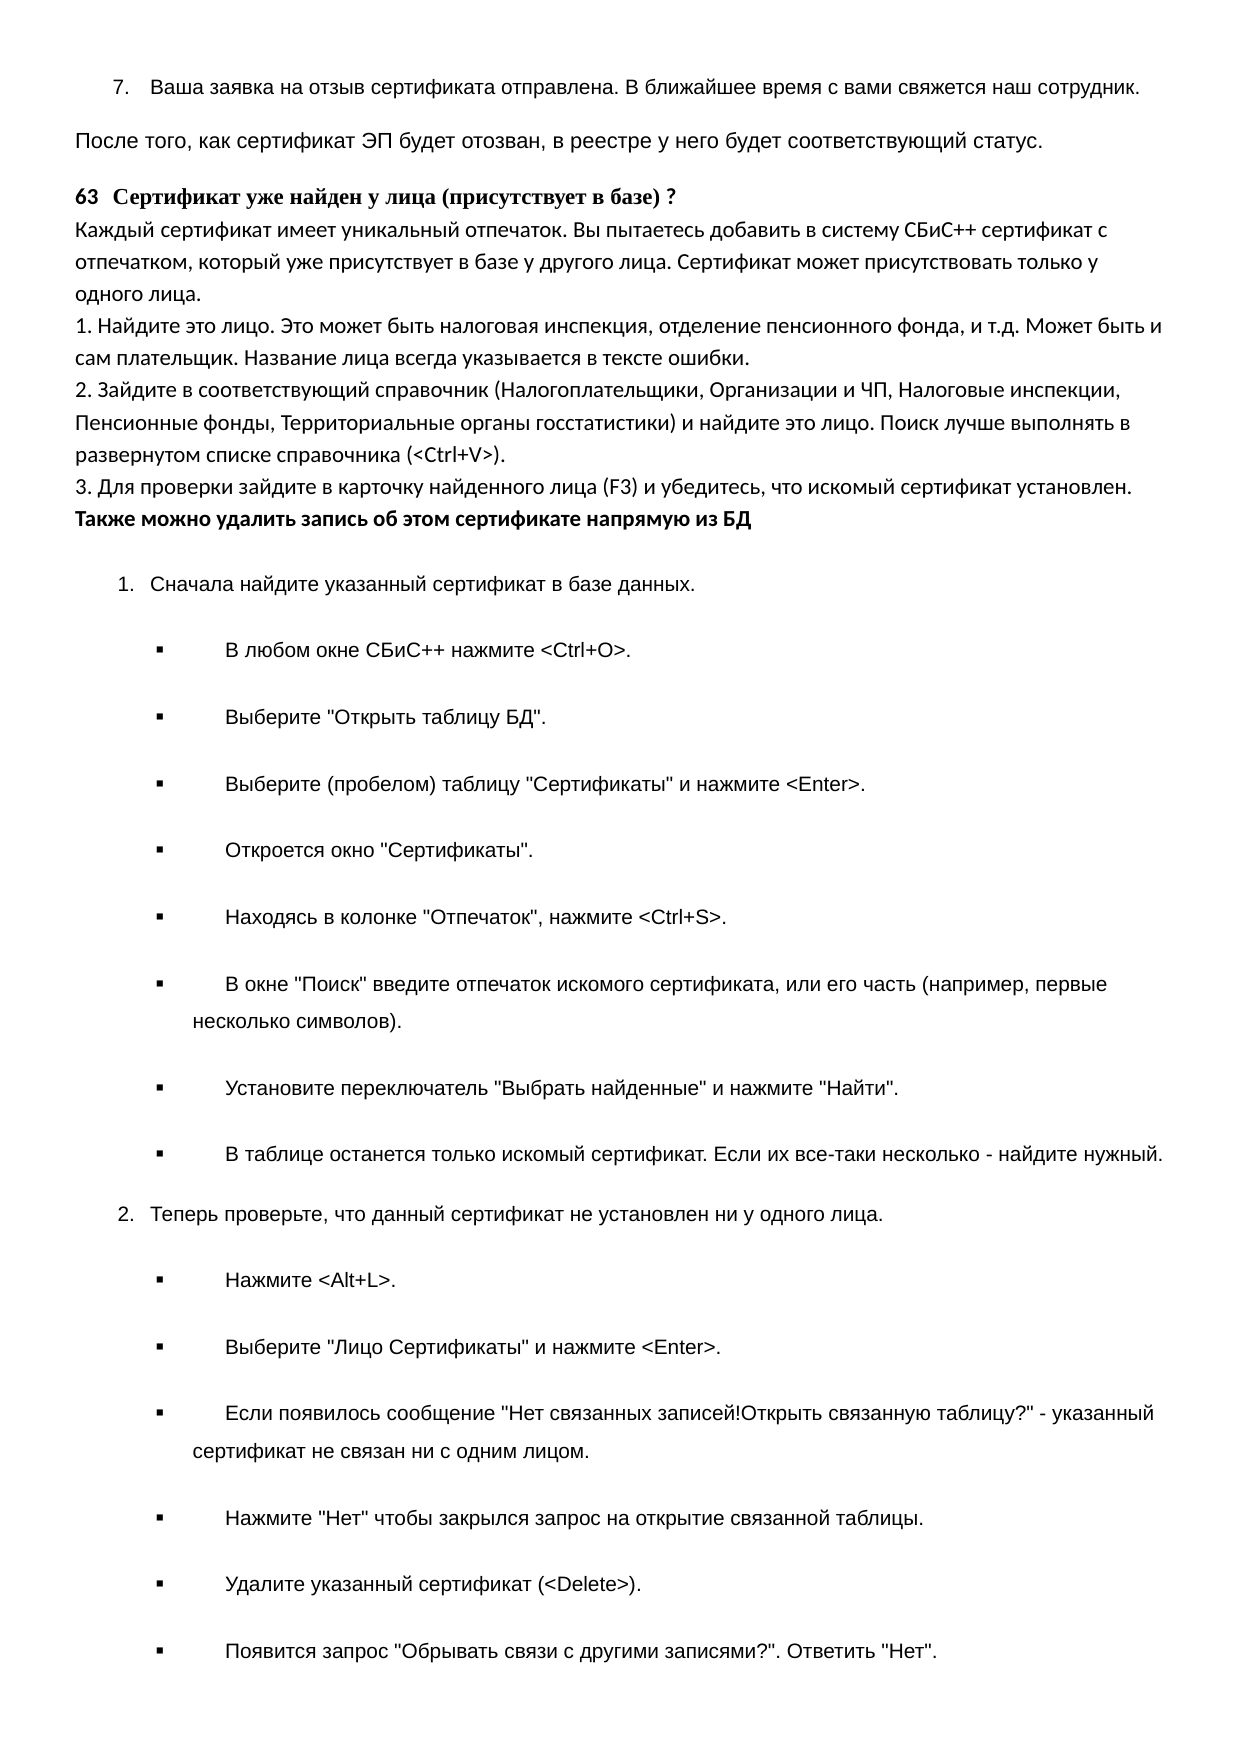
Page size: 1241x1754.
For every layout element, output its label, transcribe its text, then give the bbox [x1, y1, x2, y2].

list Удалите указанный сертификат (<Delete>). [155, 1559, 1165, 1596]
list Нажмите "Нет" чтобы закрылся запрос на открытие связанной таблицы. [155, 1492, 1165, 1529]
text 3. Для проверки зайдите в карточку найденного лица (F3) и убедитесь, что искомый сертификат установлен. [75, 472, 1165, 500]
text 2. Зайдите в соответствующий справочник (Налогоплательщики, Организации и ЧП, Налоговые инспекции, Пенсионные фонды, Территориальные органы госстатистики) и найдите это лицо. Поиск лучше выполнять в развернутом списке справочника (<Ctrl+V>). [75, 376, 1165, 468]
list Выберите (пробелом) таблицу "Сертификаты" и нажмите <Enter>. [155, 758, 1165, 796]
text Каждый сертификат имеет уникальный отпечаток. Вы пытаетесь добавить в систему СБиС++ сертификат с отпечатком, который уже присутствует в базе у другого лица. Сертификат может присутствовать только у одного лица. [75, 215, 1165, 307]
list Установите переключатель "Выбрать найденные" и нажмите "Найти". [155, 1062, 1165, 1100]
text Также можно удалить запись об этом сертификате напрямую из БД [75, 504, 1165, 532]
text 1. Найдите это лицо. Это может быть налоговая инспекция, отделение пенсионного фонда, и т.д. Может быть и сам плательщик. Название лица всегда указывается в тексте ошибки. [75, 311, 1165, 371]
list Сначала найдите указанный сертификат в базе данных. [117, 566, 1165, 596]
list Теперь проверьте, что данный сертификат не установлен ни у одного лица. [117, 1196, 1165, 1225]
list В любом окне СБиС++ нажмите <Ctrl+O>. [155, 625, 1165, 662]
list Выберите "Открыть таблицу БД". [155, 691, 1165, 729]
list Если появилось сообщение "Нет связанных записей!Открыть связанную таблицу?" - указанный сертификат не связан ни с одним лицом. [155, 1388, 1165, 1463]
list В таблице останется только искомый сертификат. Если их все-таки несколько - найдите нужный. [155, 1129, 1165, 1166]
list Выберите "Лицо Сертификаты" и нажмите <Enter>. [155, 1321, 1165, 1359]
list Нажмите <Alt+L>. [155, 1254, 1165, 1292]
list Появится запрос "Обрывать связи с другими записями?". Ответить "Нет". [155, 1625, 1165, 1663]
list Находясь в колонке "Отпечаток", нажмите <Ctrl+S>. [155, 891, 1165, 929]
text После того, как сертификат ЭП будет отозван, в реестре у него будет соответствующий статус. [75, 128, 1165, 153]
list Ваша заявка на отзыв сертификата отправлена. В ближайшее время с вами свяжется наш сотрудник. [112, 75, 1165, 99]
subtitle Сертификат уже найден у лица (присутствует в базе) ? [75, 182, 1165, 211]
list Откроется окно "Сертификаты". [155, 825, 1165, 862]
list В окне "Поиск" введите отпечаток искомого сертификата, или его часть (например, первые несколько символов). [155, 958, 1165, 1033]
